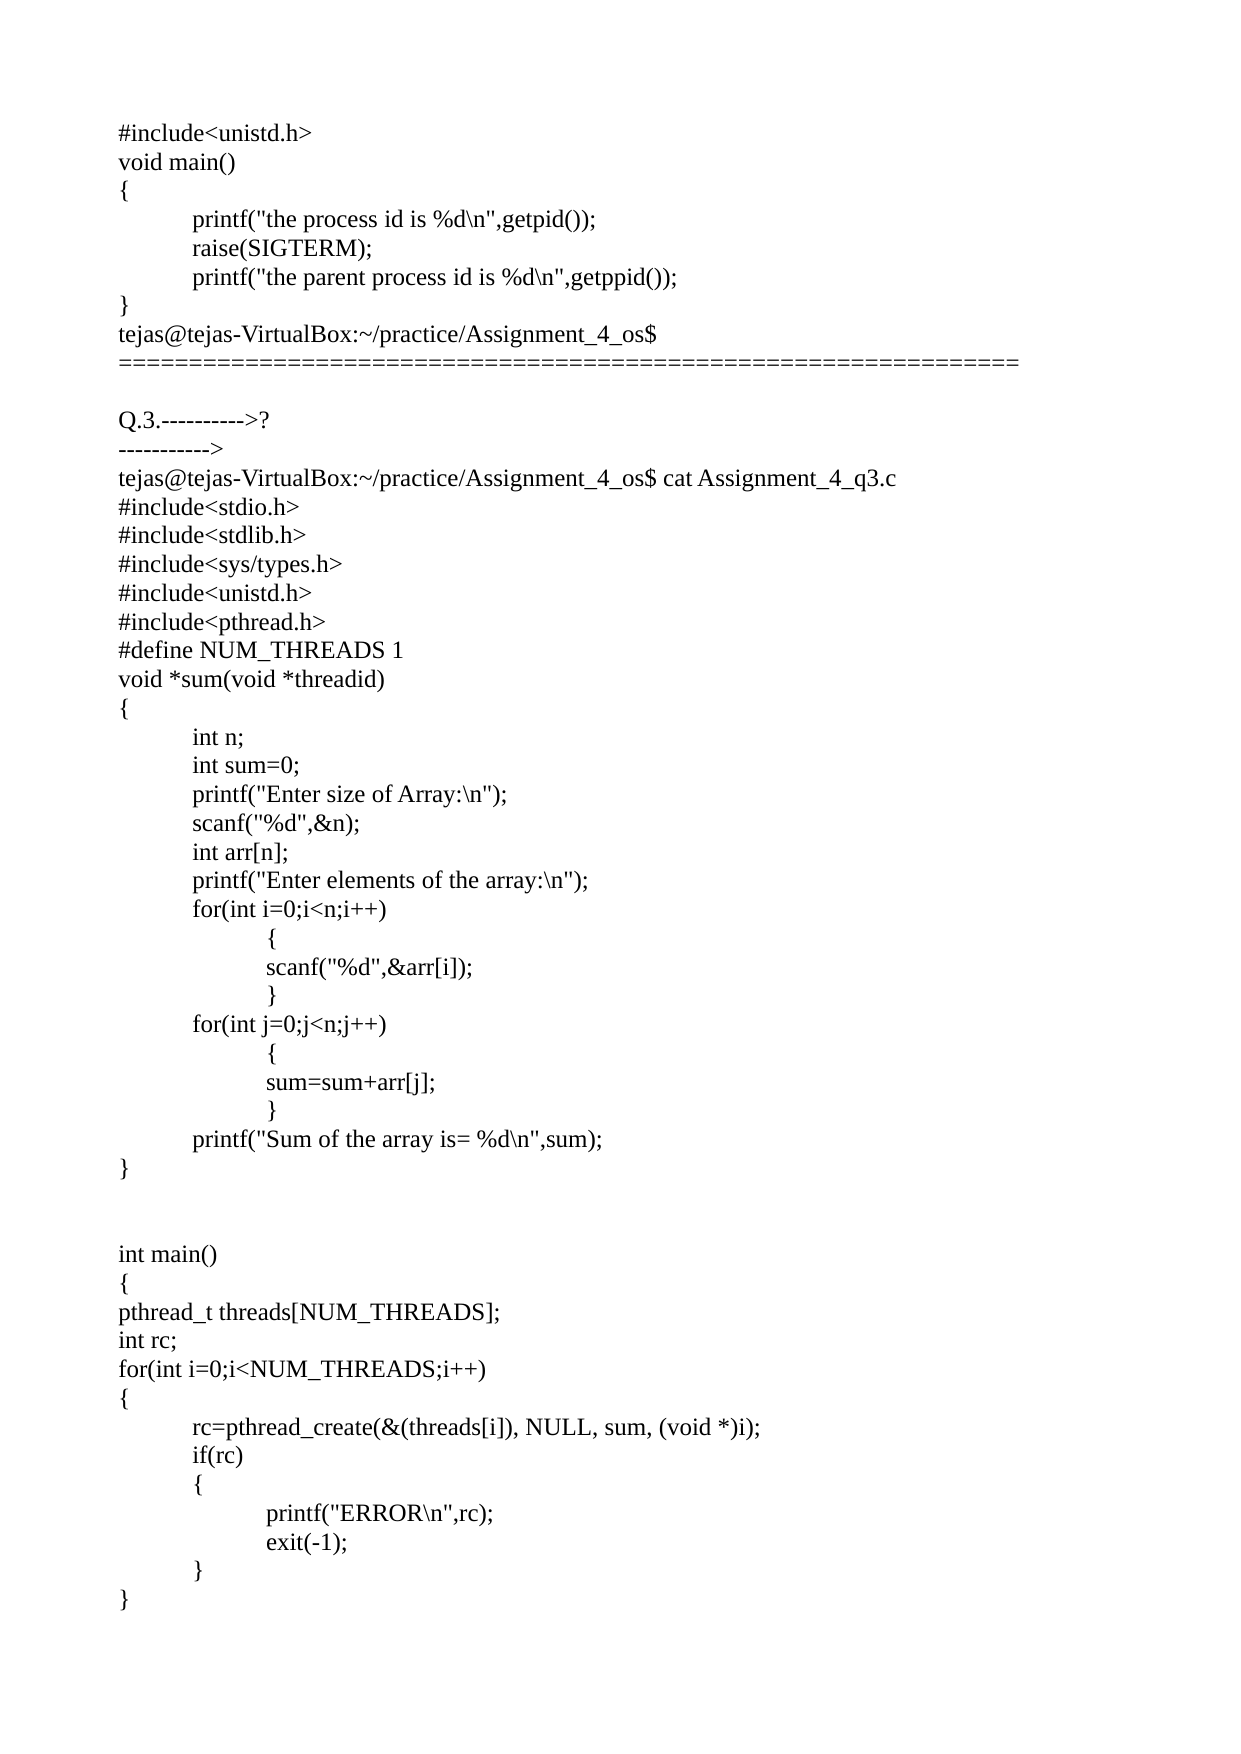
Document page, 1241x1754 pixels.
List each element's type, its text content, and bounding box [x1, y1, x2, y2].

text { [118, 923, 1122, 952]
text printf("Enter size of Array:\n"); [118, 779, 1122, 808]
text tejas@tejas-VirtualBox:~/practice/Assignment_4_os$ [118, 319, 1122, 348]
text { [118, 176, 1122, 204]
text } [118, 1096, 1122, 1124]
text } [118, 981, 1122, 1009]
text int sum=0; [118, 751, 1122, 779]
text #include<unistd.h> [118, 578, 1122, 607]
text { [118, 1383, 1122, 1412]
text exit(-1); [118, 1527, 1122, 1556]
text printf("the process id is %d\n",getpid()); [118, 204, 1122, 233]
text int n; [118, 722, 1122, 751]
text #include<stdlib.h> [118, 521, 1122, 549]
text void main() [118, 147, 1122, 176]
text int main() [118, 1239, 1122, 1268]
text printf("ERROR\n",rc); [118, 1498, 1122, 1527]
text int rc; [118, 1326, 1122, 1354]
text } [118, 1584, 1122, 1613]
text { [118, 1469, 1122, 1498]
text { [118, 693, 1122, 722]
text tejas@tejas-VirtualBox:~/practice/Assignment_4_os$ cat Assignment_4_q3.c [118, 463, 1122, 492]
text rc=pthread_create(&(threads[i]), NULL, sum, (void *)i); [118, 1412, 1122, 1441]
text printf("Sum of the array is= %d\n",sum); [118, 1124, 1122, 1153]
text for(int i=0;i<NUM_THREADS;i++) [118, 1354, 1122, 1383]
text printf("the parent process id is %d\n",getppid()); [118, 262, 1122, 291]
text } [118, 291, 1122, 319]
text scanf("%d",&n); [118, 808, 1122, 837]
text #define NUM_THREADS 1 [118, 636, 1122, 664]
text raise(SIGTERM); [118, 233, 1122, 262]
text { [118, 1268, 1122, 1297]
text pthread_t threads[NUM_THREADS]; [118, 1297, 1122, 1326]
text Q.3.---------->? [118, 406, 1122, 434]
text #include<sys/types.h> [118, 549, 1122, 578]
text { [118, 1038, 1122, 1067]
text int arr[n]; [118, 837, 1122, 866]
text if(rc) [118, 1441, 1122, 1469]
text #include<unistd.h> [118, 118, 1122, 147]
text #include<pthread.h> [118, 607, 1122, 636]
text } [118, 1556, 1122, 1584]
text sum=sum+arr[j]; [118, 1067, 1122, 1096]
text for(int j=0;j<n;j++) [118, 1009, 1122, 1038]
text ================================================================ [118, 348, 1122, 377]
text -----------> [118, 434, 1122, 463]
text printf("Enter elements of the array:\n"); [118, 866, 1122, 894]
text void *sum(void *threadid) [118, 664, 1122, 693]
text } [118, 1153, 1122, 1182]
text #include<stdio.h> [118, 492, 1122, 521]
text for(int i=0;i<n;i++) [118, 894, 1122, 923]
text scanf("%d",&arr[i]); [118, 952, 1122, 981]
